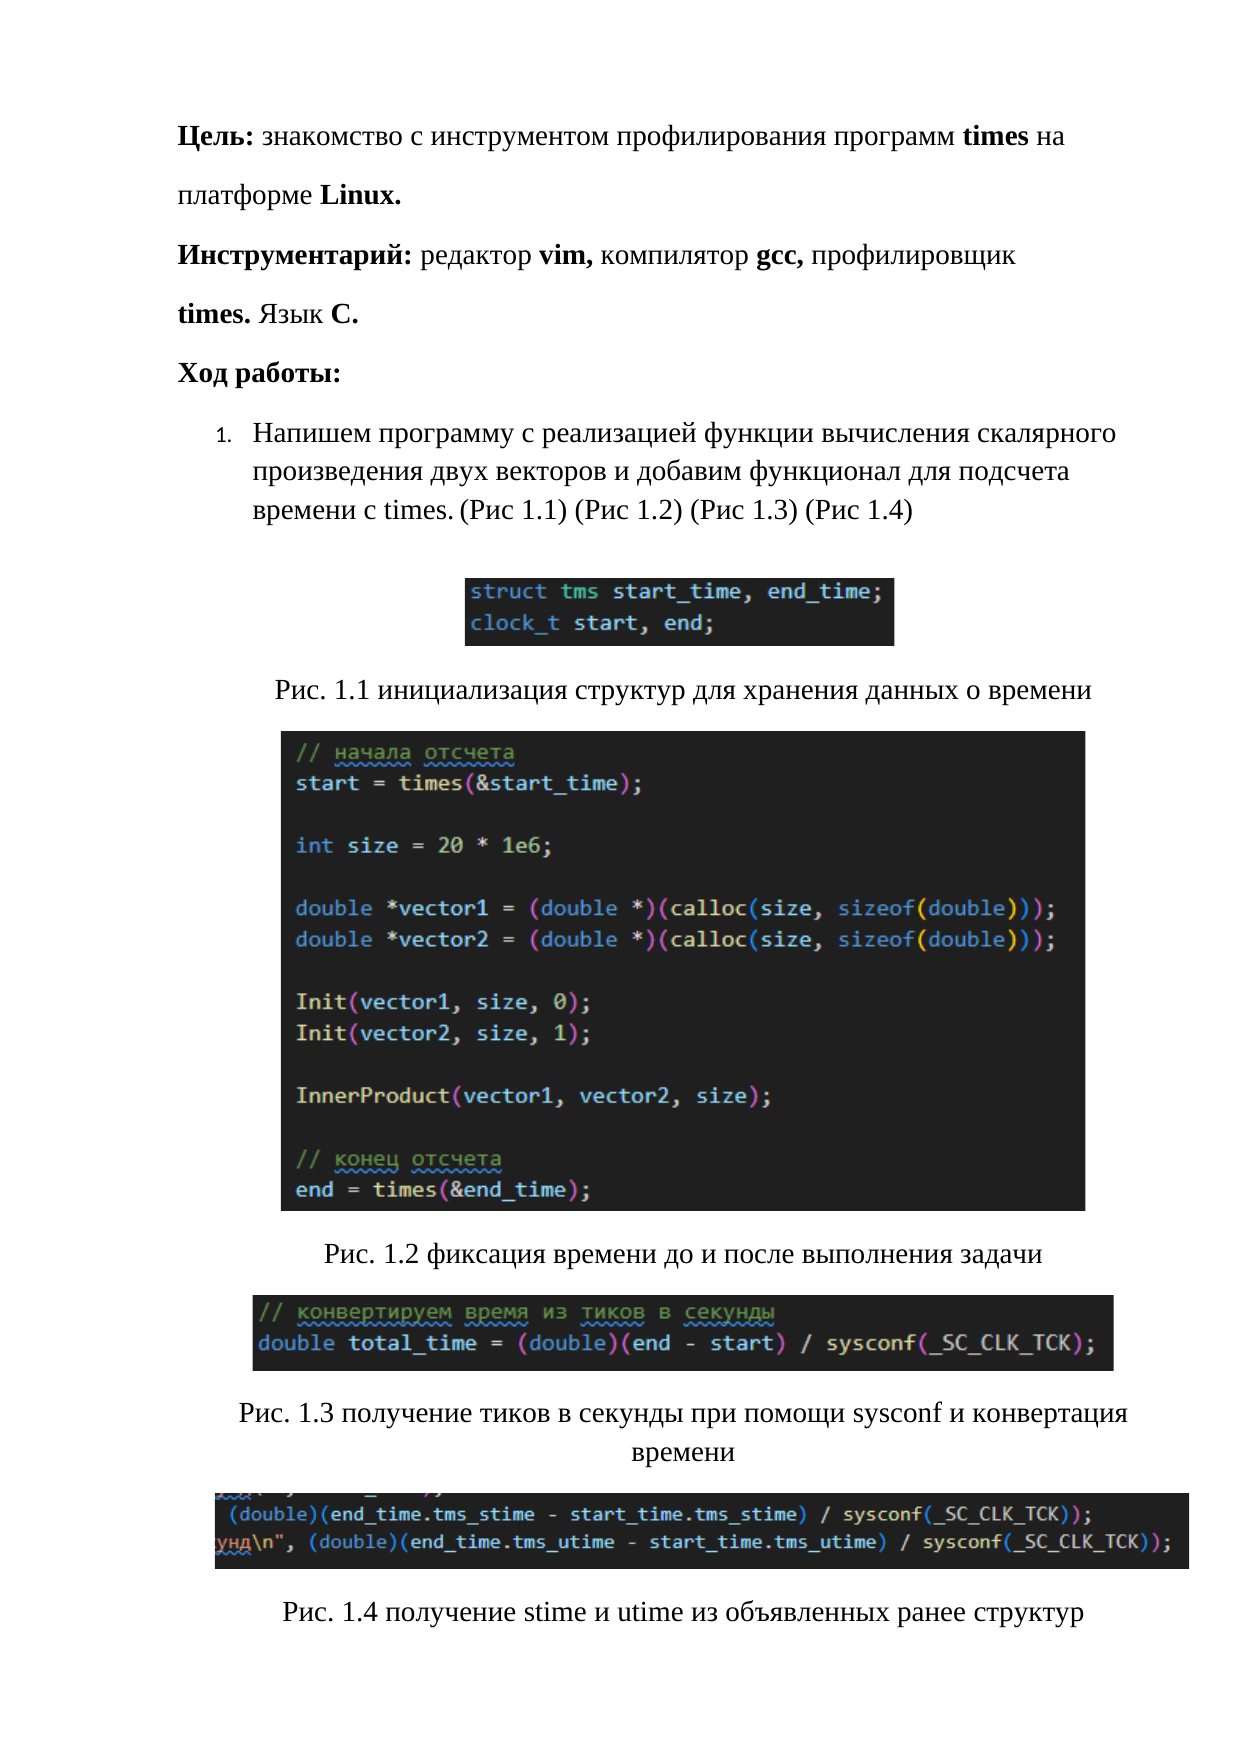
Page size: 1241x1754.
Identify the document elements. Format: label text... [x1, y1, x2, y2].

list Напишем программу с реализацией функции вычисления скалярного произведения двух векторов и добавим функционал для подсчета времени с times. (Рис 1.1) (Рис 1.2) (Рис 1.3) (Рис 1.4) [215, 415, 1152, 526]
text times. Язык С. [177, 296, 1152, 330]
text Инструментарий: редактор vim, компилятор gсс, профилировщик [177, 237, 1152, 270]
text Рис. 1.1 инициализация структур для хранения данных о времени [215, 672, 1152, 705]
text платформе Linux. [177, 177, 1152, 211]
text Рис. 1.4 получение stime и utime из объявленных ранее структур [215, 1594, 1152, 1627]
text Цель: знакомство с инструментом профилирования программ times на [177, 118, 1152, 152]
text Ход работы: [177, 356, 1152, 389]
text Рис. 1.3 получение тиков в секунды при помощи sysconf и конвертация времени [215, 1395, 1152, 1467]
text Рис. 1.2 фиксация времени до и после выполнения задачи [215, 1236, 1152, 1269]
